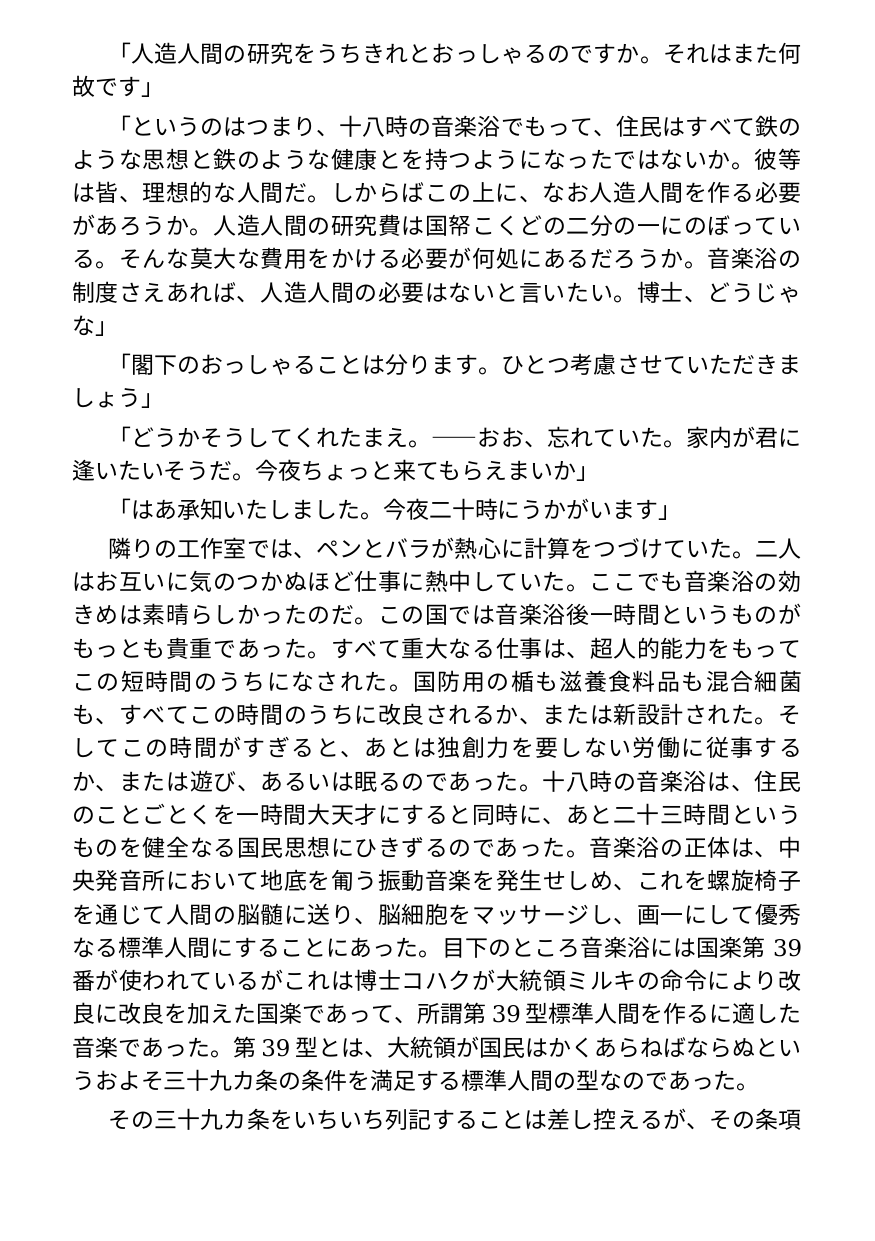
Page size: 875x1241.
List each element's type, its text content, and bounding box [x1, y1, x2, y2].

text 「というのはつまり、十八時の音楽浴でもって、住民はすべて鉄のような思想と鉄のような健康とを持つようになったではないか。彼等は皆、理想的な人間だ。しからばこの上に、なお人造人間を作る必要があろうか。人造人間の研究費は国帑こくどの二分の一にのぼっている。そんな莫大な費用をかける必要が何処にあるだろうか。音楽浴の制度さえあれば、人造人間の必要はないと言いたい。博士、どうじゃな」 [72, 108, 802, 341]
text その三十九カ条をいちいち列記することは差し控えるが、その条項 [72, 1102, 802, 1135]
text 隣りの工作室では、ペンとバラが熱心に計算をつづけていた。二人はお互いに気のつかぬほど仕事に熱中していた。ここでも音楽浴の効きめは素晴らしかったのだ。この国では音楽浴後一時間というものがもっとも貴重であった。すべて重大なる仕事は、超人的能力をもってこの短時間のうちになされた。国防用の楯も滋養食料品も混合細菌も、すべてこの時間のうちに改良されるか、または新設計された。そしてこの時間がすぎると、あとは独創力を要しない労働に従事するか、または遊び、あるいは眠るのであった。十八時の音楽浴は、住民のことごとくを一時間大天才にすると同時に、あと二十三時間というものを健全なる国民思想にひきずるのであった。音楽浴の正体は、中央発音所において地底を匍う振動音楽を発生せしめ、これを螺旋椅子を通じて人間の脳髄に送り、脳細胞をマッサージし、画一にして優秀なる標準人間にすることにあった。目下のところ音楽浴には国楽第39番が使われているがこれは博士コハクが大統領ミルキの命令により改良に改良を加えた国楽であって、所謂第39型標準人間を作るに適した音楽であった。第39型とは、大統領が国民はかくあらねばならぬというおよそ三十九カ条の条件を満足する標準人間の型なのであった。 [72, 531, 802, 1096]
text 「はあ承知いたしました。今夜二十時にうかがいます」 [72, 492, 802, 525]
text 「閣下のおっしゃることは分ります。ひとつ考慮させていただきましょう」 [72, 347, 802, 413]
text 「人造人間の研究をうちきれとおっしゃるのですか。それはまた何故です」 [72, 36, 802, 102]
text 「どうかそうしてくれたまえ。――おお、忘れていた。家内が君に逢いたいそうだ。今夜ちょっと来てもらえまいか」 [72, 419, 802, 486]
